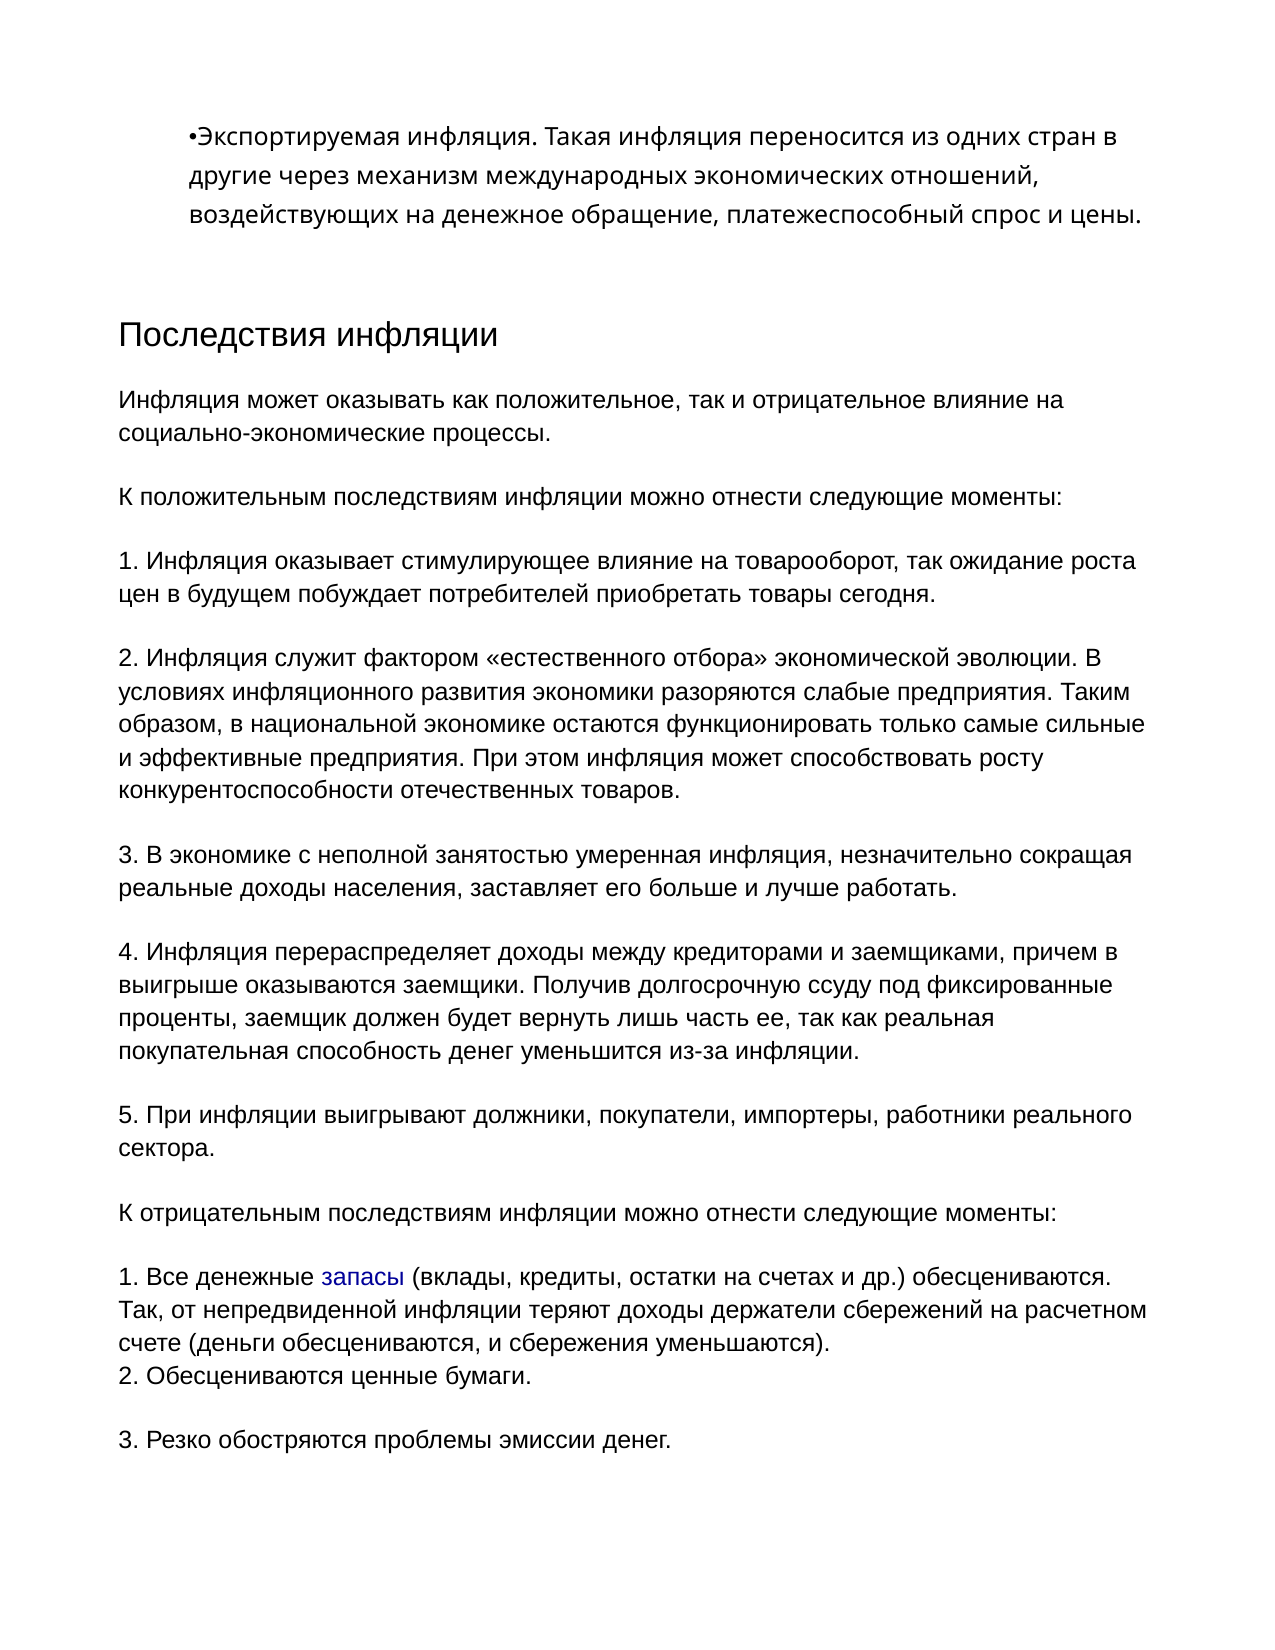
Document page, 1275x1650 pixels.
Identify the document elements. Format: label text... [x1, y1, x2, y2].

text 2. Инфляция служит фактором «естественного отбора» экономической эволюции. В условиях инфляционного развития экономики разоряются слабые предприятия. Таким образом, в национальной экономике остаются функционировать только самые сильные и эффективные предприятия. При этом инфляция может способствовать росту конкурентоспособности отечественных товаров. [118, 643, 1157, 804]
text 5. При инфляции выигрывают должники, покупатели, импортеры, работники реального сектора. [118, 1100, 1157, 1162]
text Инфляция может оказывать как положительное, так и отрицательное влияние на социально-экономические процессы. [118, 384, 1157, 446]
text 4. Инфляция перераспределяет доходы между кредиторами и заемщиками, причем в выигрыше оказываются заемщики. Получив долгосрочную ссуду под фиксированные проценты, заемщик должен будет вернуть лишь часть ее, так как реальная покупательная способность денег уменьшится из-за инфляции. [118, 937, 1157, 1065]
text 2. Обесцениваются ценные бумаги. [118, 1361, 1157, 1390]
text 1. Все денежные запасы (вклады, кредиты, остатки на счетах и др.) обесцениваются. Так, от непредвиденной инфляции теряют доходы держатели сбережений на расчетном счете (деньги обесцениваются, и сбережения уменьшаются). [118, 1262, 1157, 1357]
text К положительным последствиям инфляции можно отнести следующие моменты: [118, 482, 1157, 511]
text 1. Инфляция оказывает стимулирующее влияние на товарооборот, так ожидание роста цен в будущем побуждает потребителей приобретать товары сегодня. [118, 546, 1157, 608]
text 3. В экономике с неполной занятостью умеренная инфляция, незначительно сокращая реальные доходы населения, заставляет его больше и лучше работать. [118, 840, 1157, 902]
subtitle Последствия инфляции [118, 314, 1157, 353]
list Экспортируемая инфляция. Такая инфляция переносится из одних стран в другие через механизм международных экономических отношений, воздействующих на денежное обращение, платежеспособный спрос и цены. [118, 118, 1157, 231]
text 3. Резко обостряются проблемы эмиссии денег. [118, 1425, 1157, 1454]
text К отрицательным последствиям инфляции можно отнести следующие моменты: [118, 1198, 1157, 1226]
